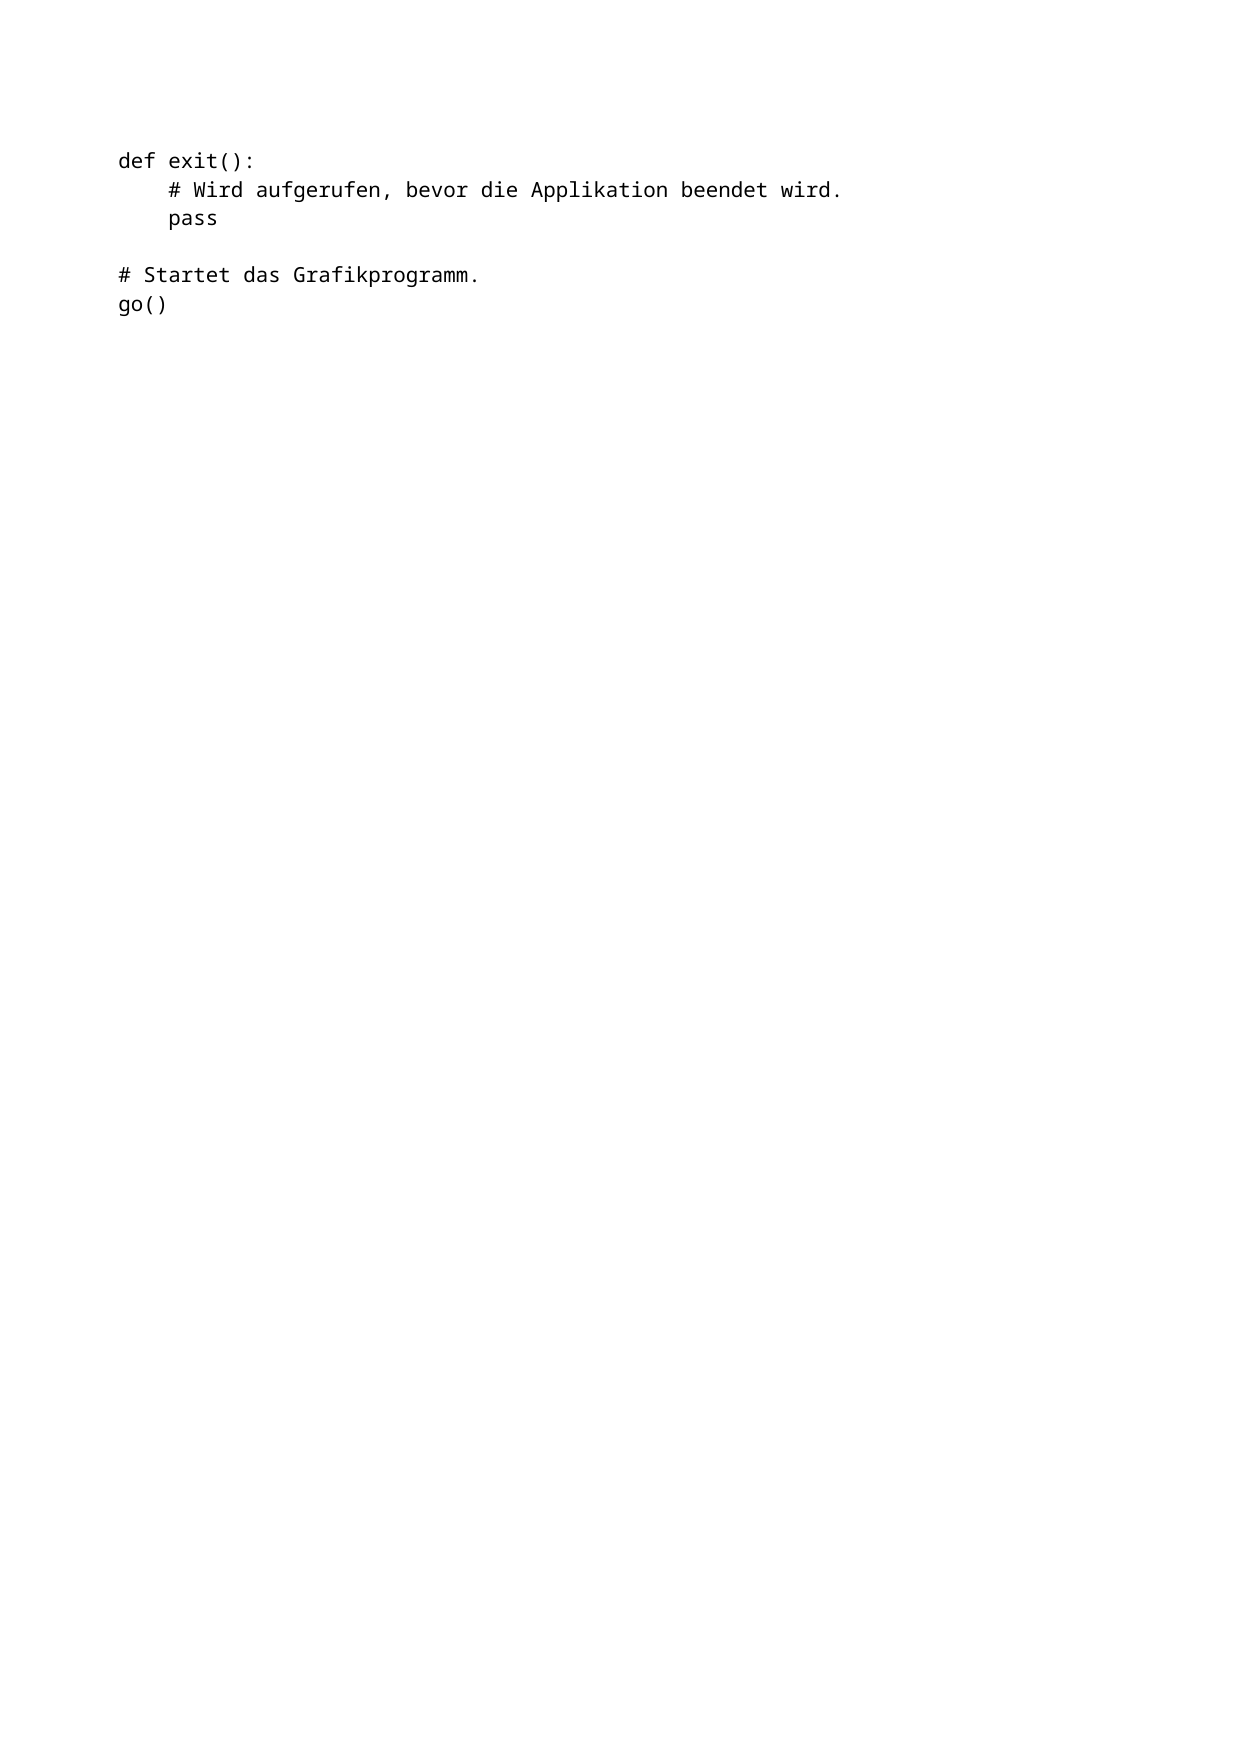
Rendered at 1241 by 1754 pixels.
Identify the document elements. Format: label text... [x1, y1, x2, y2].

text # Wird aufgerufen, bevor die Applikation beendet wird. [118, 175, 1122, 203]
text def exit(): [118, 147, 1122, 175]
text go() [118, 289, 1122, 317]
text # Startet das Grafikprogramm. [118, 260, 1122, 289]
text pass [118, 203, 1122, 232]
